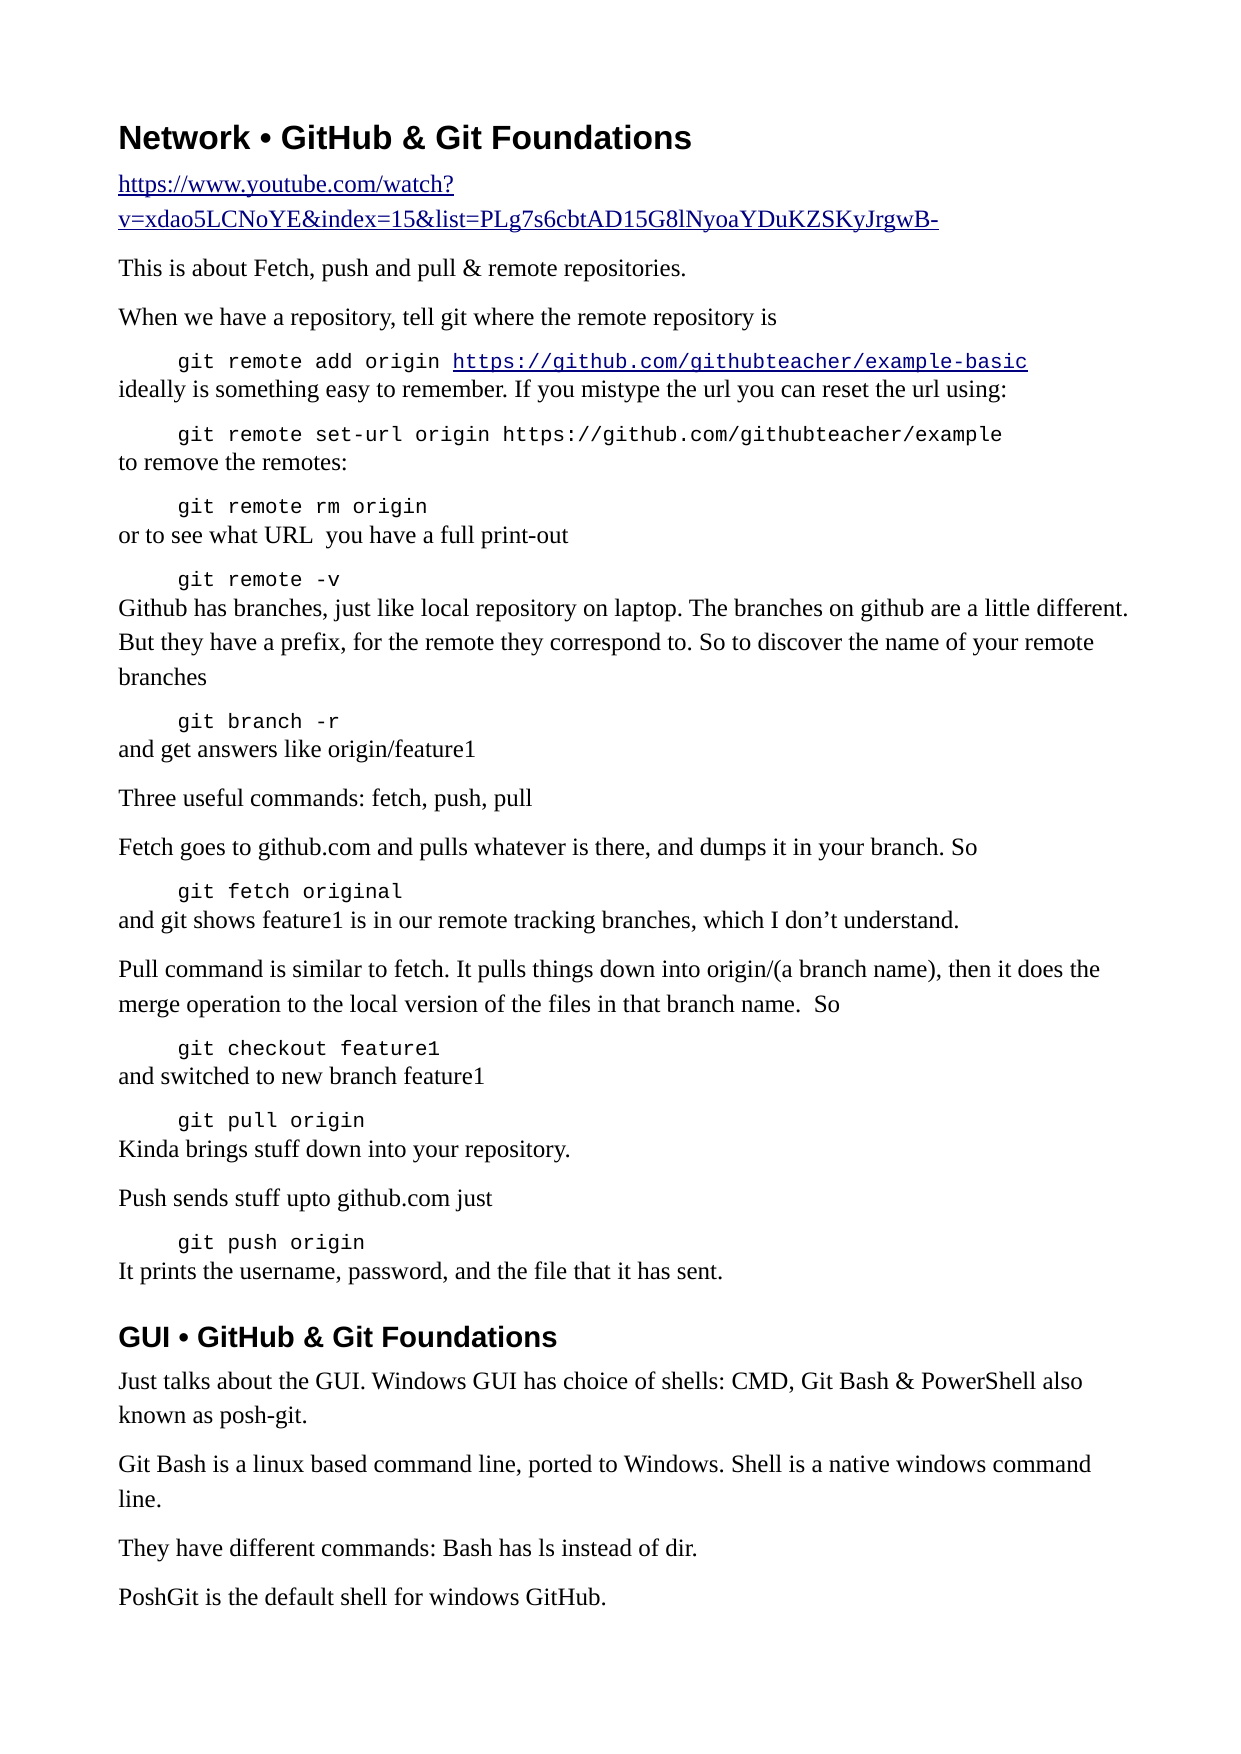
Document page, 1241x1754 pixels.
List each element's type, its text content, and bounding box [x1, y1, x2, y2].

text It prints the username, password, and the file that it has sent. [118, 1256, 1140, 1285]
text git fetch original [177, 882, 1122, 905]
text Three useful commands: fetch, push, pull [118, 783, 1140, 812]
text Pull command is similar to fetch. It pulls things down into origin/(a branch name), then it does the merge operation to the local version of the files in that branch name. So [118, 954, 1140, 1017]
text git push origin [177, 1232, 1122, 1256]
text git remote set-url origin https://github.com/githubteacher/example [177, 424, 1122, 447]
subtitle GUI • GitHub & Git Foundations [118, 1319, 1122, 1353]
text git checkout feature1 [177, 1038, 1122, 1061]
text https://www.youtube.com/watch?v=xdao5LCNoYE&index=15&list=PLg7s6cbtAD15G8lNyoaYDuKZSKyJrgwB- [118, 169, 1140, 232]
text Fetch goes to github.com and pulls whatever is there, and dumps it in your branch. So [118, 832, 1140, 861]
text They have different commands: Bash has ls instead of dir. [118, 1533, 1140, 1562]
text and git shows feature1 is in our remote tracking branches, which I don’t understand. [118, 905, 1140, 934]
text Push sends stuff upto github.com just [118, 1183, 1140, 1212]
text ideally is something easy to remember. If you mistype the url you can reset the url using: [118, 374, 1140, 403]
text This is about Fetch, push and pull & remote repositories. [118, 253, 1140, 282]
text git remote add origin https://github.com/githubteacher/example-basic [177, 351, 1122, 374]
text git remote -v [177, 569, 1122, 593]
text Kinda brings stuff down into your repository. [118, 1134, 1140, 1163]
text or to see what URL you have a full print-out [118, 520, 1140, 549]
text git remote rm origin [177, 496, 1122, 520]
text git pull origin [177, 1111, 1122, 1134]
text When we have a repository, tell git where the remote repository is [118, 302, 1140, 331]
text Just talks about the GUI. Windows GUI has choice of shells: CMD, Git Bash & PowerShell also known as posh-git. [118, 1366, 1140, 1429]
text PoshGit is the default shell for windows GitHub. [118, 1582, 1140, 1611]
text git branch -r [177, 711, 1122, 734]
subtitle Network • GitHub & Git Foundations [118, 118, 1122, 157]
text and get answers like origin/feature1 [118, 734, 1140, 763]
text to remove the remotes: [118, 447, 1140, 476]
text and switched to new branch feature1 [118, 1061, 1140, 1090]
text Github has branches, just like local repository on laptop. The branches on github are a little different. But they have a prefix, for the remote they correspond to. So to discover the name of your remote branches [118, 593, 1140, 690]
text Git Bash is a linux based command line, ported to Windows. Shell is a native windows command line. [118, 1449, 1140, 1513]
